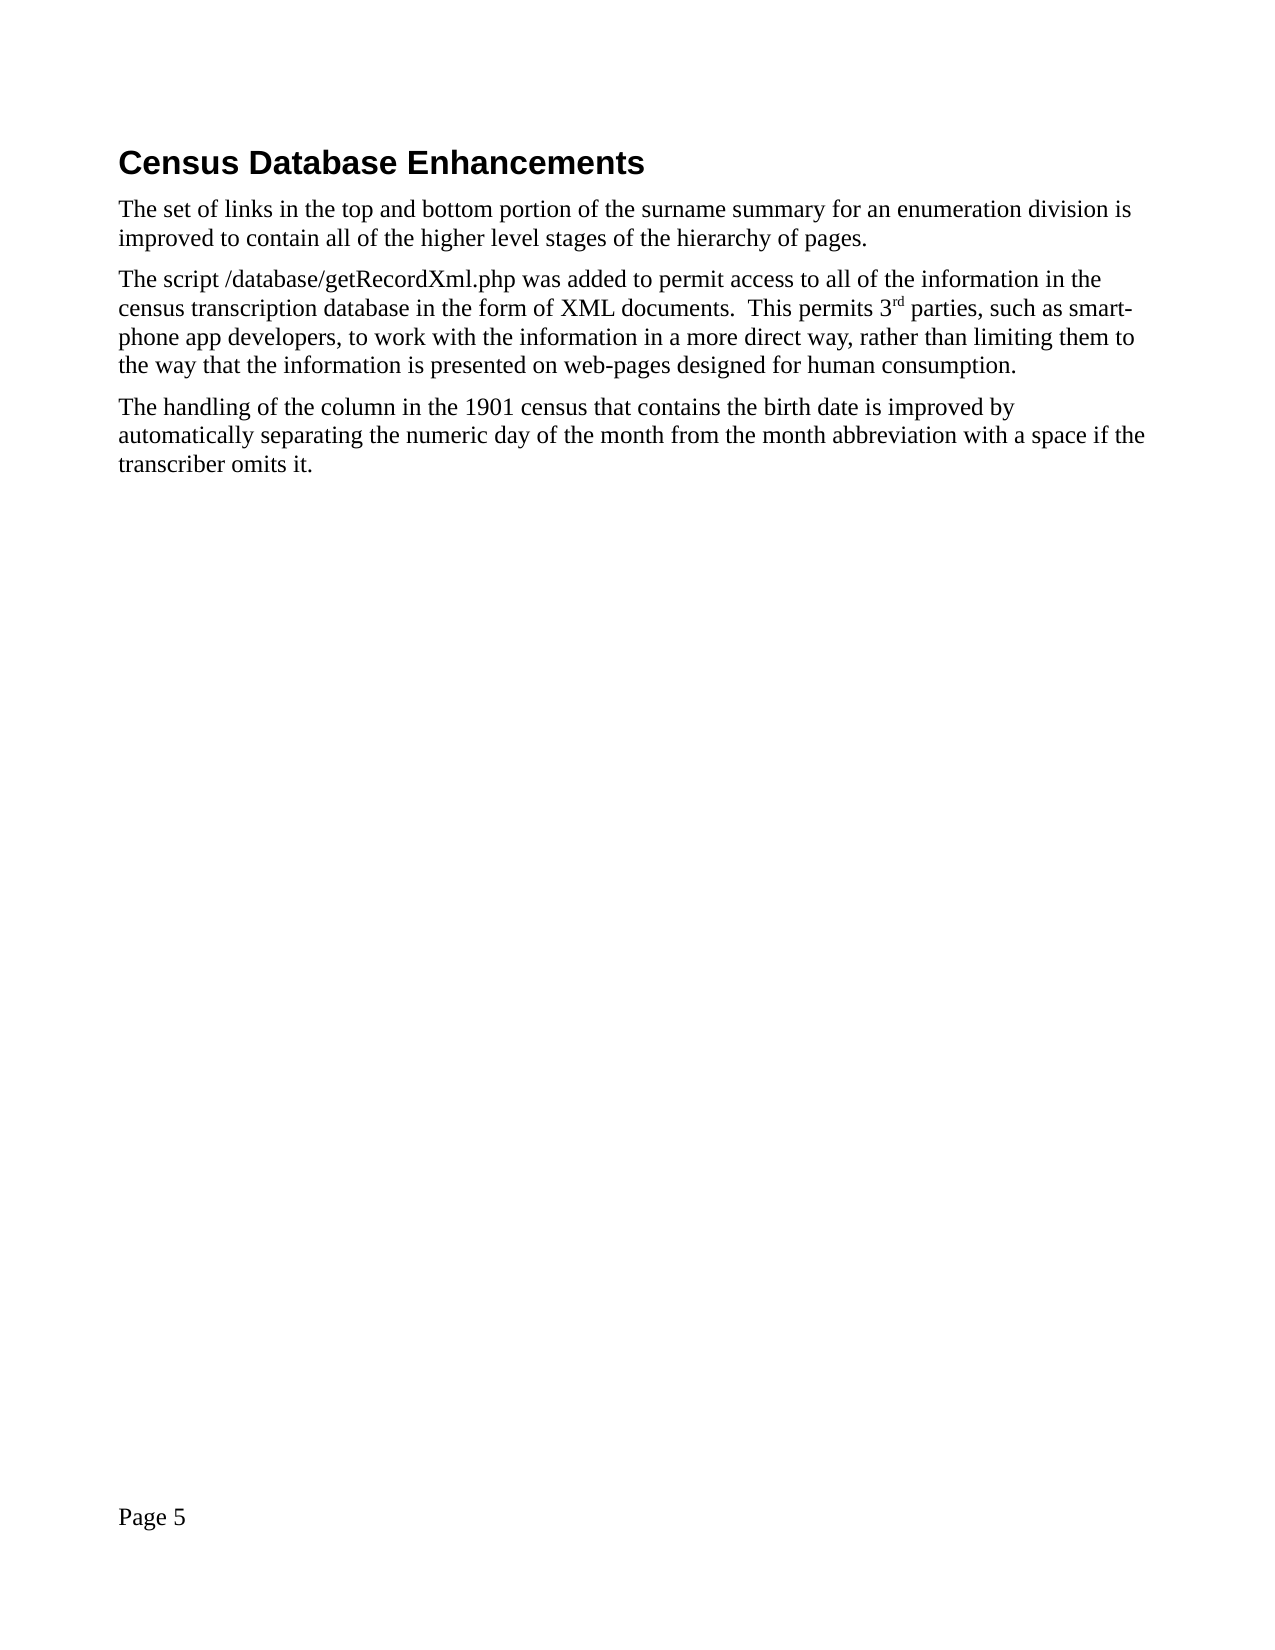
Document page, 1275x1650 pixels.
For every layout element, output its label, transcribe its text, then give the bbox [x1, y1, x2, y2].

subtitle Census Database Enhancements [118, 143, 1157, 182]
text The handling of the column in the 1901 census that contains the birth date is improved by automatically separating the numeric day of the month from the month abbreviation with a space if the transcriber omits it. [118, 392, 1157, 478]
text The script /database/getRecordXml.php was added to permit access to all of the information in the census transcription database in the form of XML documents. This permits 3rd parties, such as smart-phone app developers, to work with the information in a more direct way, rather than limiting them to the way that the information is presented on web-pages designed for human consumption. [118, 264, 1157, 379]
text The set of links in the top and bottom portion of the surname summary for an enumeration division is improved to contain all of the higher level stages of the hierarchy of pages. [118, 194, 1157, 252]
